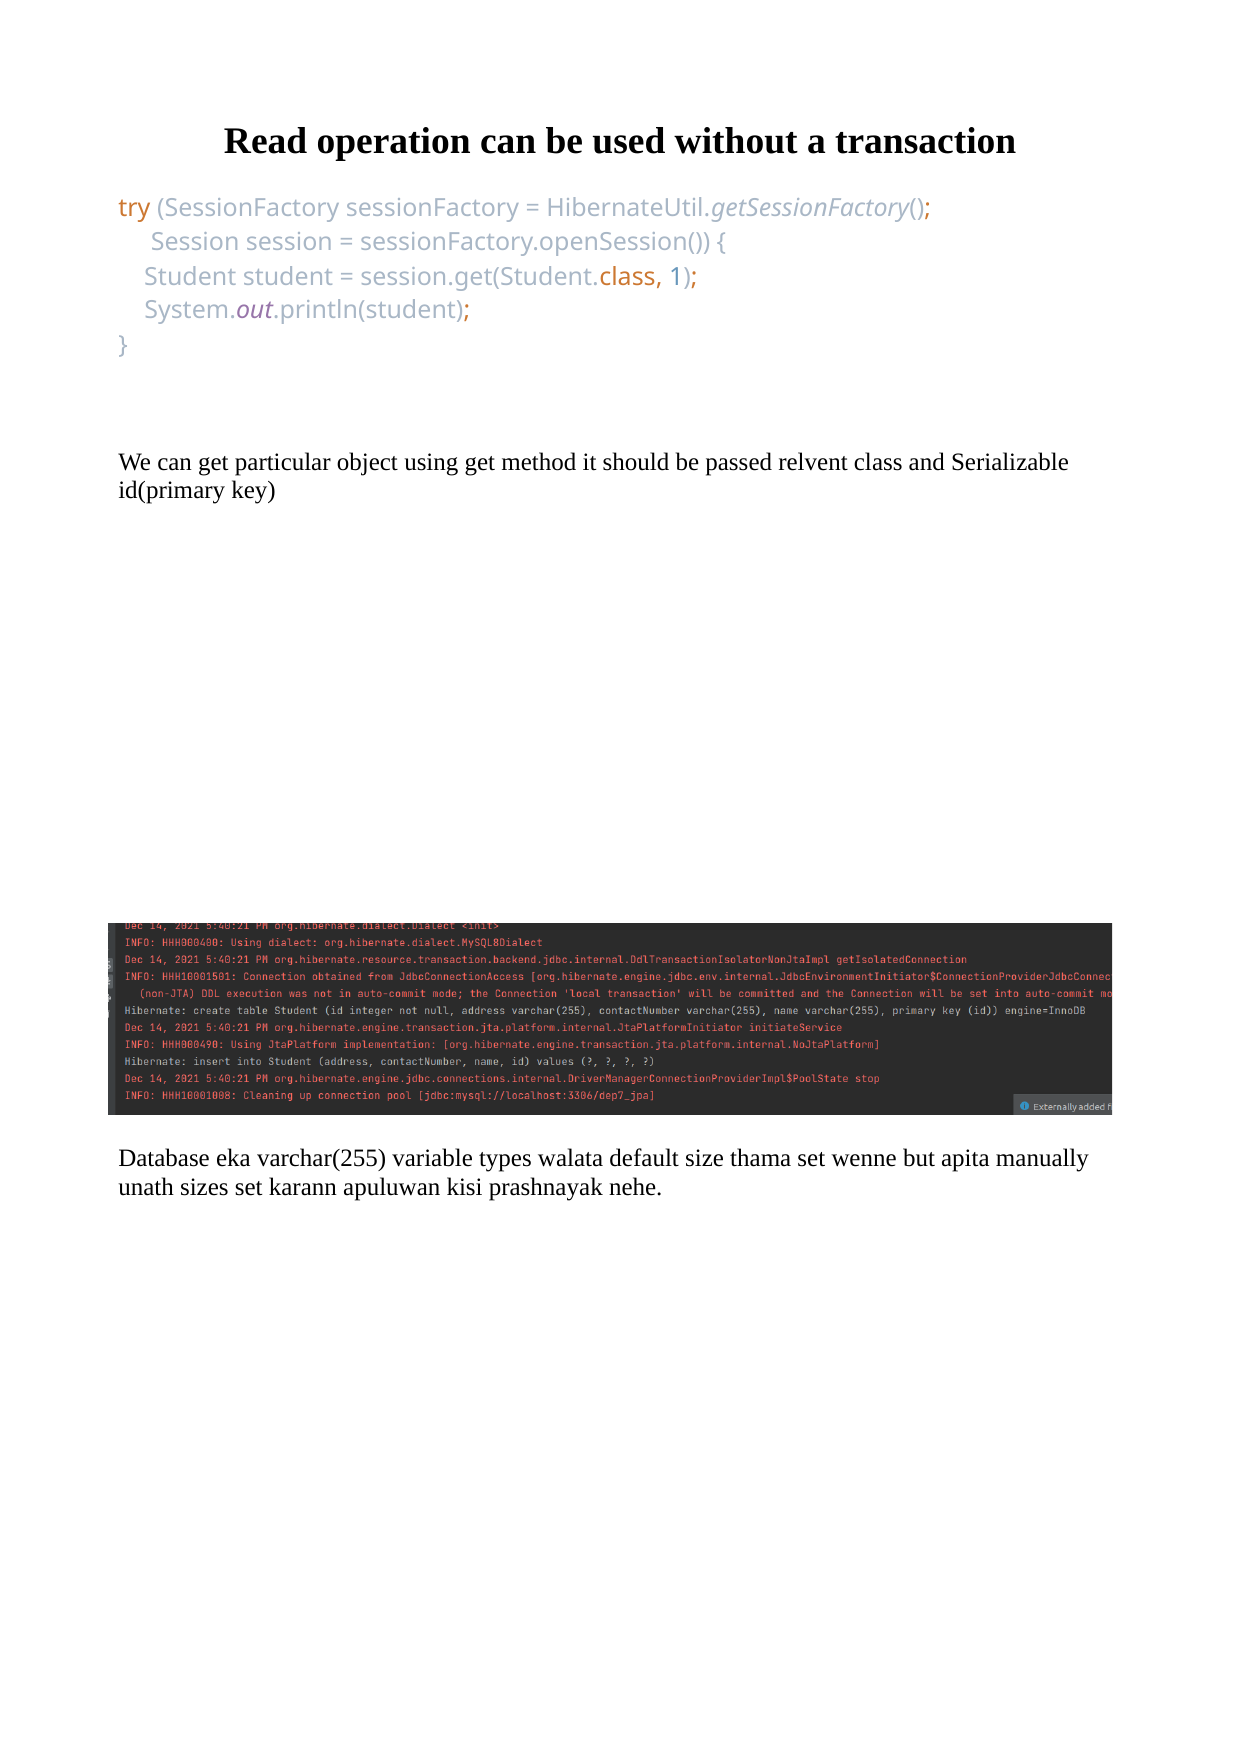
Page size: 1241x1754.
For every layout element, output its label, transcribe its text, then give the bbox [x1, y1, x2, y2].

text Database eka varchar(255) variable types walata default size thama set wenne but apita manually unath sizes set karann apuluwan kisi prashnayak nehe. [118, 1143, 1122, 1201]
text We can get particular object using get method it should be passed relvent class and Serializable id(primary key) [118, 447, 1122, 504]
text try (SessionFactory sessionFactory = HibernateUtil.getSessionFactory(); Session session = sessionFactory.openSession()) { Student student = session.get(Student.class, 1); System.out.println(student); } [118, 190, 1122, 360]
text Read operation can be used without a transaction [118, 118, 1122, 161]
picture [108, 923, 1113, 1115]
